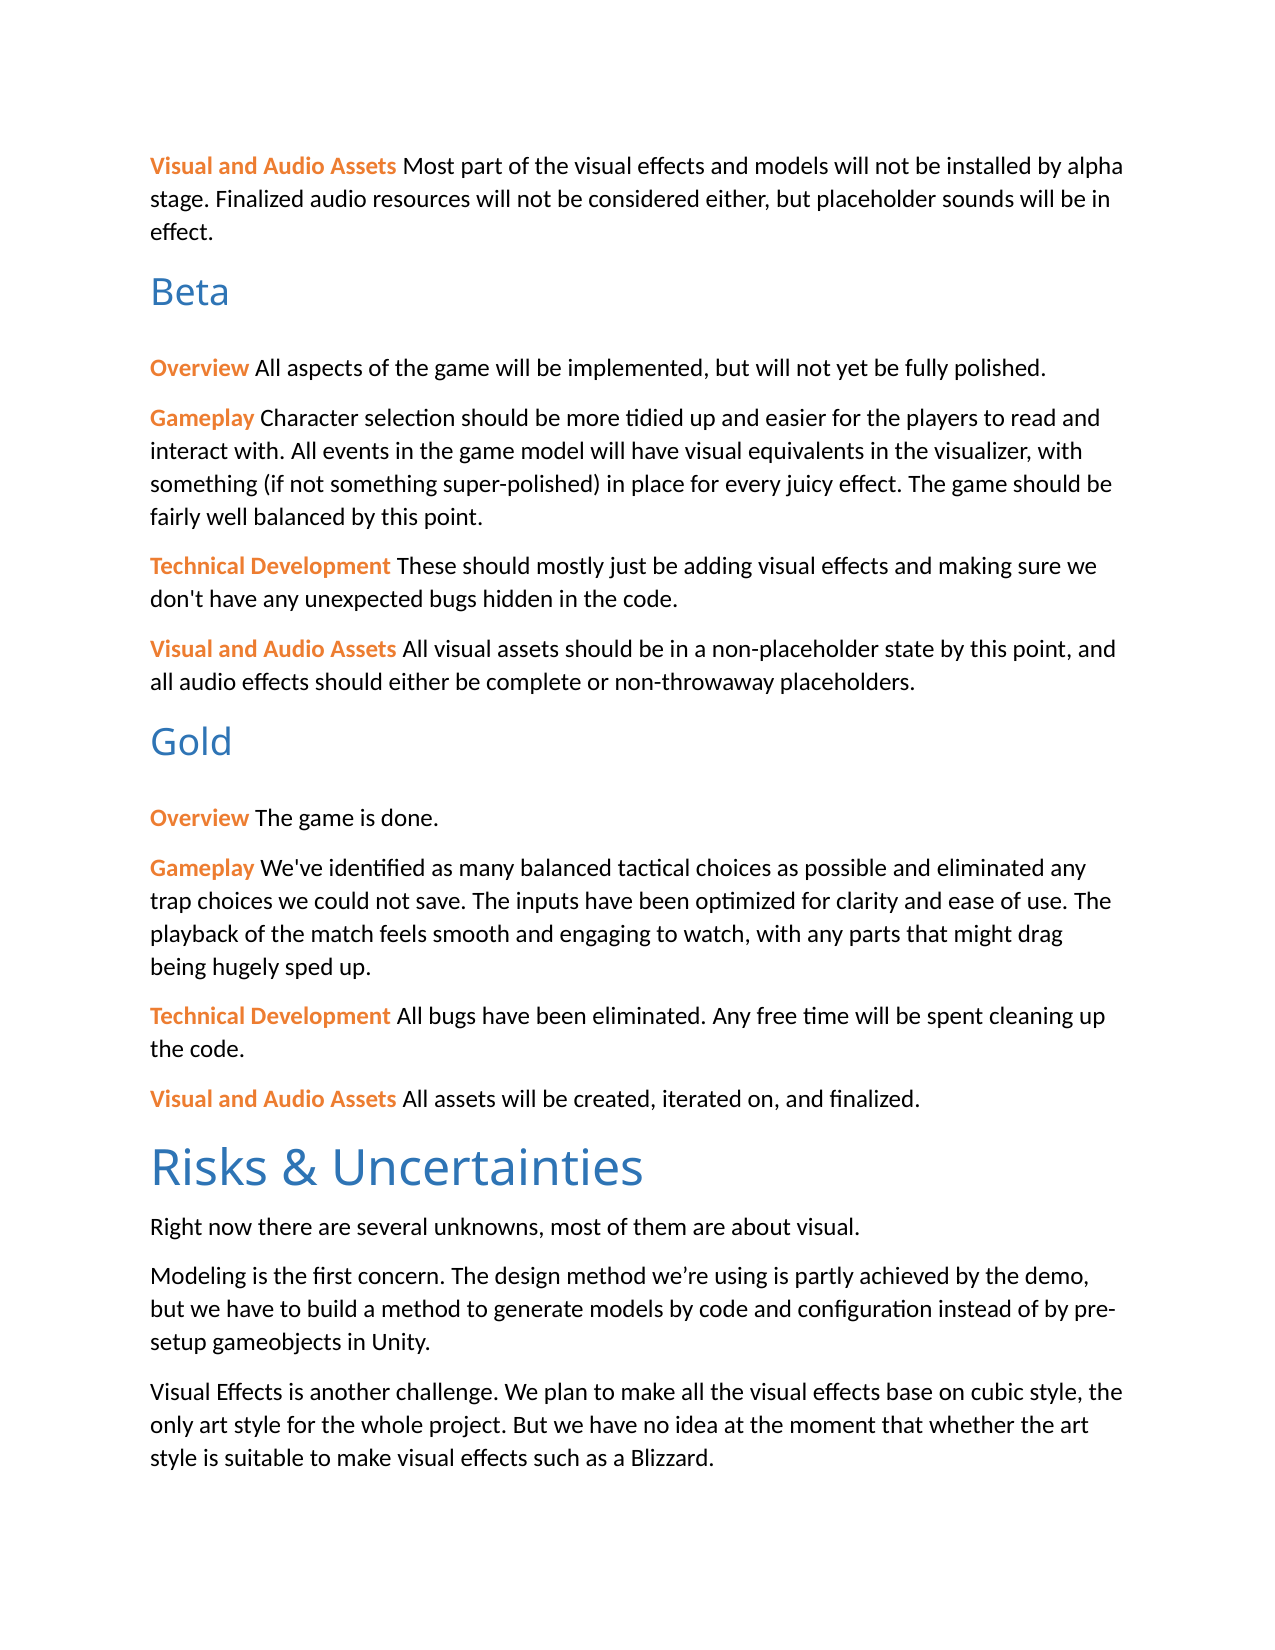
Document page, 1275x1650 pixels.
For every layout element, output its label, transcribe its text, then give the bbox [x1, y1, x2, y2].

text Visual Effects is another challenge. We plan to make all the visual effects base on cubic style, the only art style for the whole project. But we have no idea at the moment that whether the art style is suitable to make visual effects such as a Blizzard. [150, 1376, 1125, 1472]
text Technical Development These should mostly just be adding visual effects and making sure we don't have any unexpected bugs hidden in the code. [150, 550, 1125, 614]
text Modeling is the first concern. The design method we’re using is partly achieved by the demo, but we have to build a method to generate models by code and configuration instead of by pre-setup gameobjects in Unity. [150, 1260, 1125, 1357]
text Technical Development All bugs have been eliminated. Any free time will be spent cleaning up the code. [150, 1000, 1125, 1064]
text Right now there are several unknowns, most of them are about visual. [150, 1211, 1125, 1241]
subtitle Risks & Uncertainties [150, 1132, 1125, 1200]
subtitle Beta [150, 265, 1125, 316]
text Gameplay We've identified as many balanced tactical choices as possible and eliminated any trap choices we could not save. The inputs have been optimized for clarity and ease of use. The playback of the match feels smooth and engaging to watch, with any parts that might drag being hugely sped up. [150, 852, 1125, 981]
text Overview The game is done. [150, 802, 1125, 833]
text Visual and Audio Assets All assets will be created, iterated on, and finalized. [150, 1083, 1125, 1113]
subtitle Gold [150, 715, 1125, 766]
text Visual and Audio Assets Most part of the visual effects and models will not be installed by alpha stage. Finalized audio resources will not be considered either, but placeholder sounds will be in effect. [150, 150, 1125, 246]
text Overview All aspects of the game will be implemented, but will not yet be fully polished. [150, 352, 1125, 383]
text Gameplay Character selection should be more tidied up and easier for the players to read and interact with. All events in the game model will have visual equivalents in the visualizer, with something (if not something super-polished) in place for every juicy effect. The game should be fairly well balanced by this point. [150, 402, 1125, 531]
text Visual and Audio Assets All visual assets should be in a non-placeholder state by this point, and all audio effects should either be complete or non-throwaway placeholders. [150, 633, 1125, 696]
